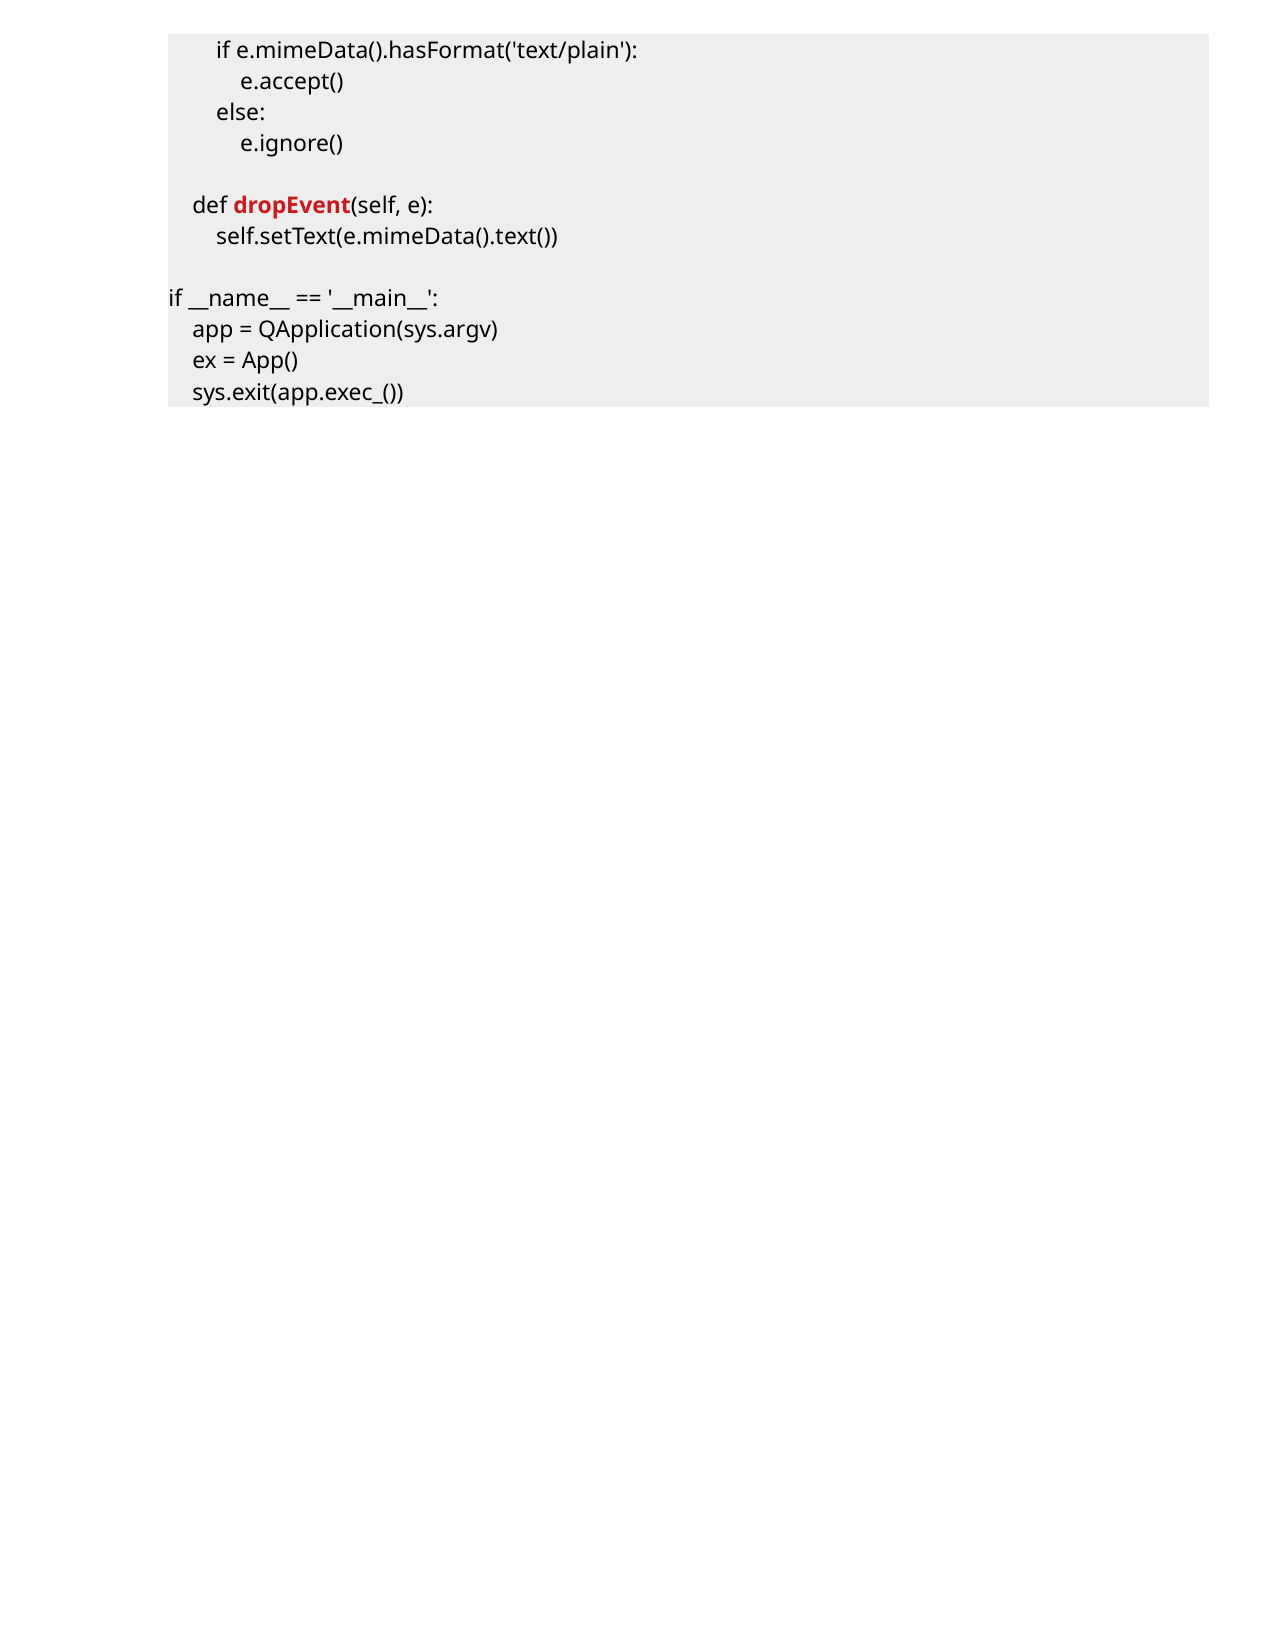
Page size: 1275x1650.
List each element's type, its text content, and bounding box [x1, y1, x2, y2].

text if __name__ == '__main__': [168, 282, 1209, 313]
text app = QApplication(sys.argv) [168, 313, 1209, 344]
text else: [168, 96, 1209, 127]
text self.setText(e.mimeData().text()) [168, 220, 1209, 251]
text if e.mimeData().hasFormat('text/plain'): [168, 34, 1209, 65]
text e.ignore() [168, 127, 1209, 158]
text ex = App() [168, 344, 1209, 376]
text sys.exit(app.exec_()) [168, 376, 1209, 407]
text e.accept() [168, 65, 1209, 96]
text def dropEvent(self, e): [168, 189, 1209, 220]
